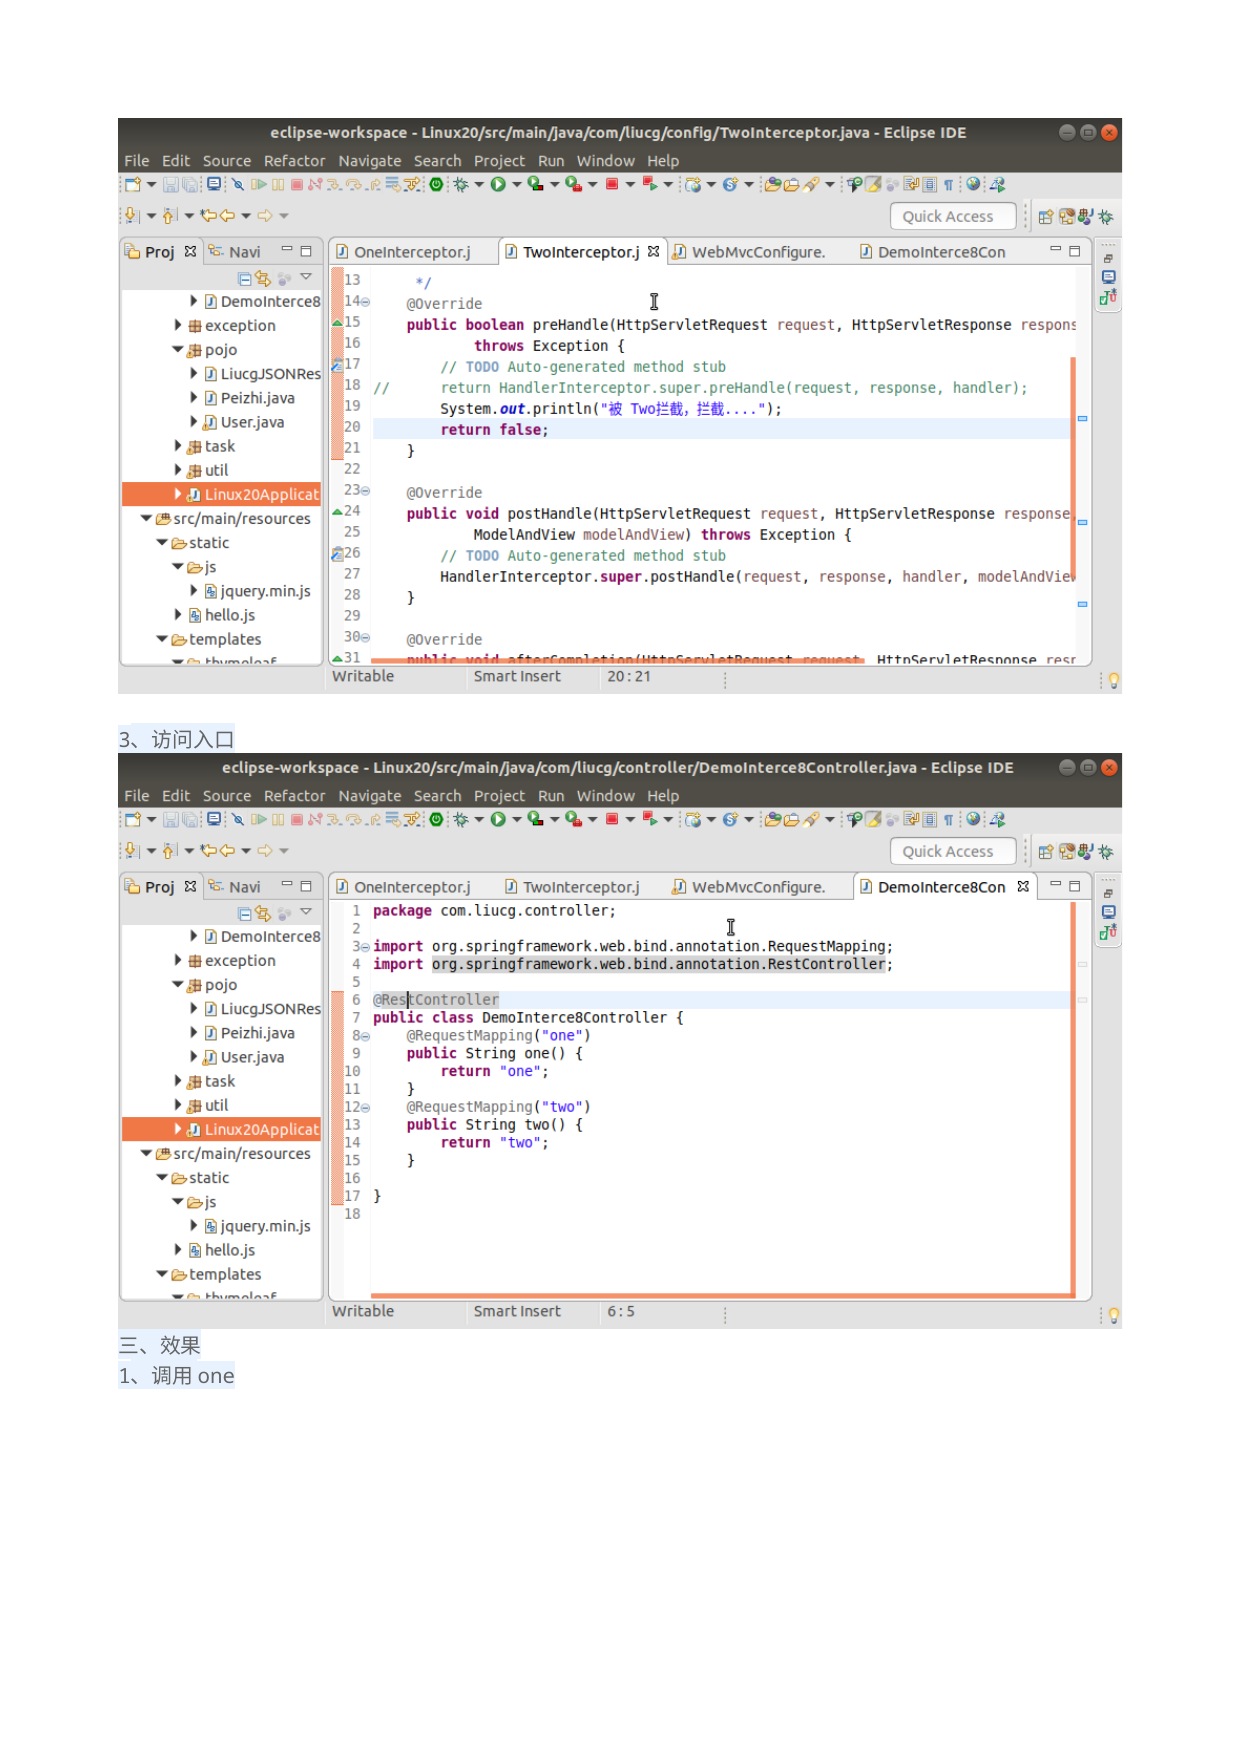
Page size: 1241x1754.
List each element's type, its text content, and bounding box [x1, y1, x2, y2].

text 1、调用one [118, 1359, 1122, 1389]
picture [118, 118, 1123, 694]
picture [118, 753, 1123, 1329]
text 3、访问入口 [118, 723, 1122, 753]
text 三、效果 [118, 1329, 1122, 1359]
